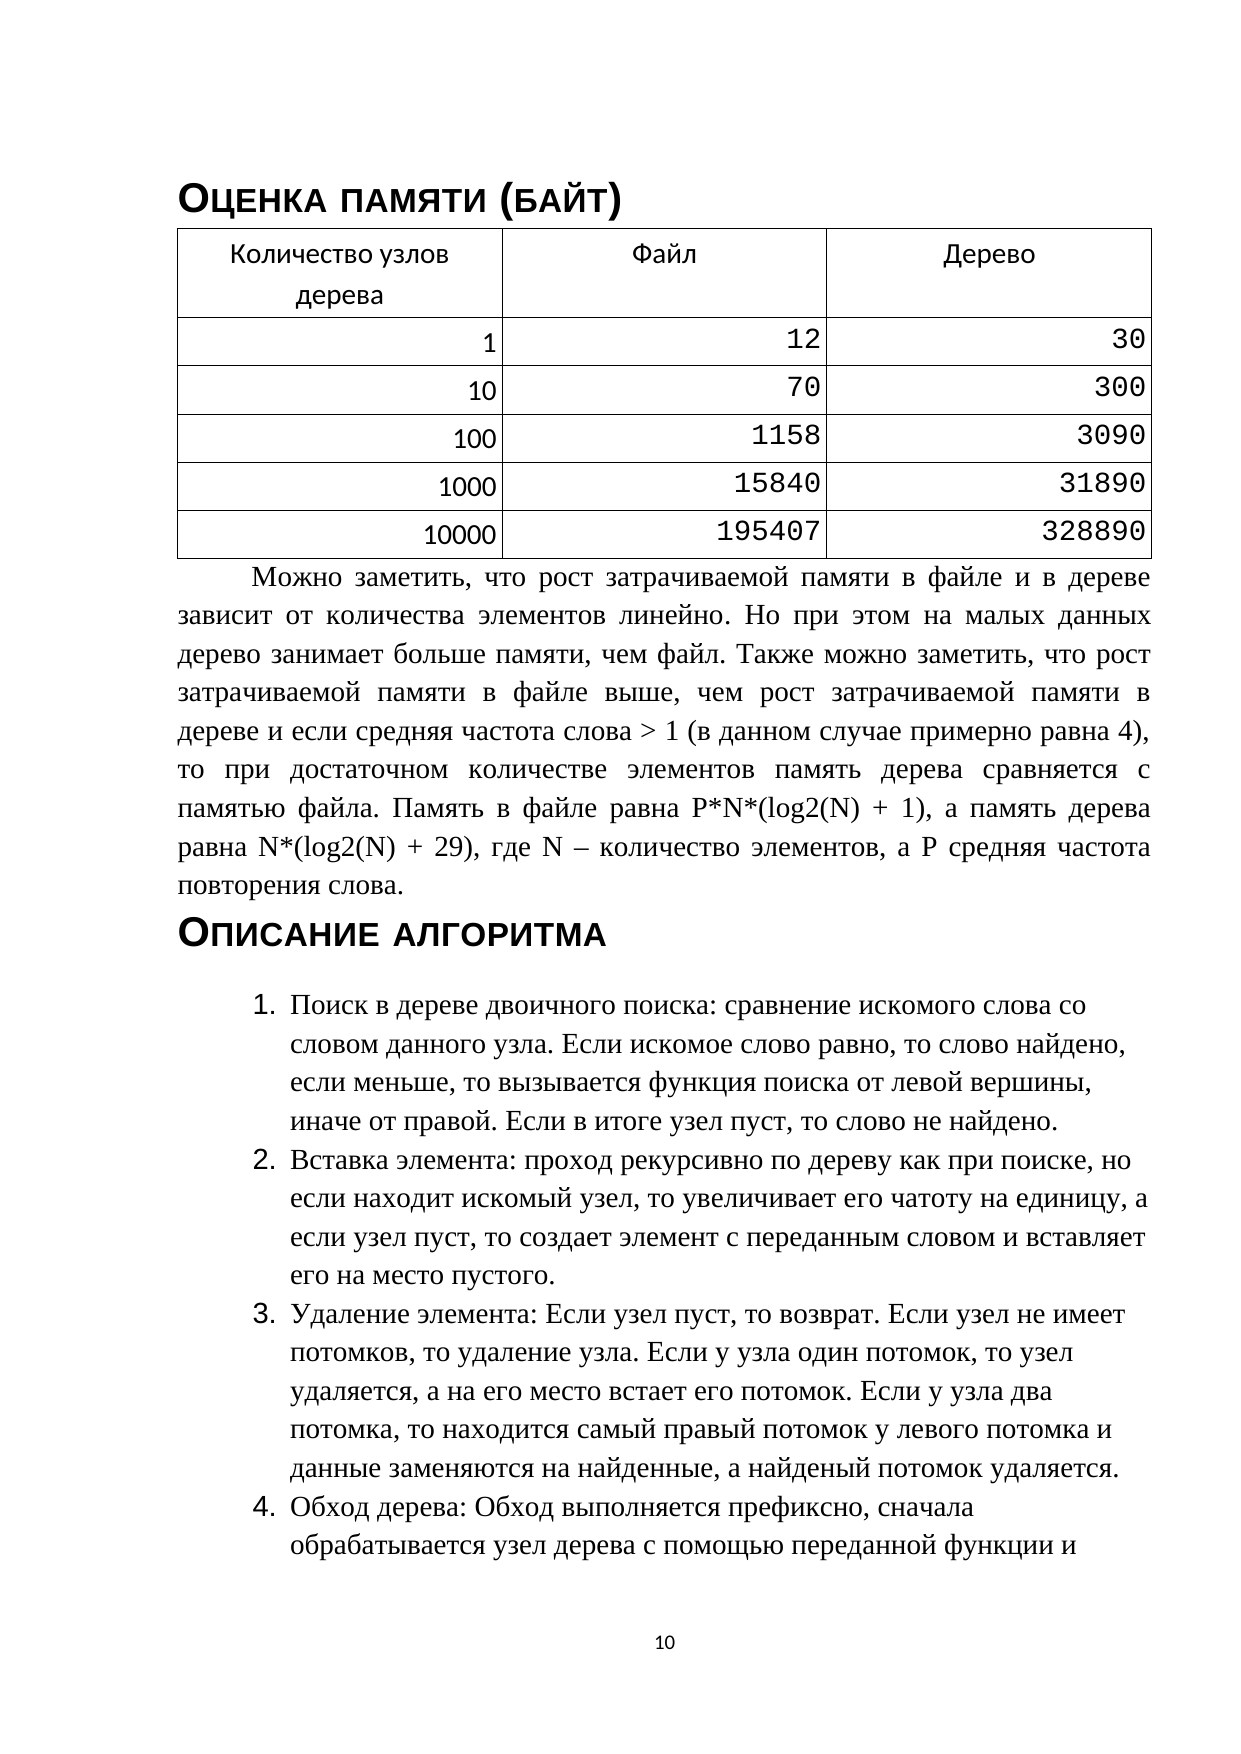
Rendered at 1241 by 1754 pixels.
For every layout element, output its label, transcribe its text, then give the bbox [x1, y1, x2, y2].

table_cell 30 [827, 318, 1151, 365]
list Поиск в дереве двоичного поиска: сравнение искомого слова со словом данного узла. Если искомое слово равно, то слово найдено, если меньше, то вызывается функция поиска от левой вершины, иначе от правой. Если в итоге узел пуст, то слово не найдено. [252, 987, 1152, 1137]
table_cell 328890 [827, 511, 1151, 558]
table_header Количество узлов дерева [178, 229, 502, 317]
table_cell 10 [178, 366, 502, 413]
list Обход дерева: Обход выполняется префиксно, сначала обрабатывается узел дерева с помощью переданной функции и [252, 1489, 1152, 1561]
table_cell 15840 [503, 463, 826, 510]
table_cell 1000 [178, 463, 502, 510]
table_cell 1158 [503, 415, 826, 462]
table_cell 12 [503, 318, 826, 365]
table_cell 3090 [827, 415, 1151, 462]
table_cell 300 [827, 366, 1151, 413]
subtitle Оценка памяти (байт) [177, 173, 1152, 221]
text Можно заметить, что рост затрачиваемой памяти в файле и в дереве зависит от количества элементов линейно. Но при этом на малых данных дерево занимает больше памяти, чем файл. Также можно заметить, что рост затрачиваемой памяти в файле выше, чем рост затрачиваемой памяти в дереве и если средняя частота слова > 1 (в данном случае примерно равна 4), то при достаточном количестве элементов память дерева сравняется с памятью файла. Память в файле равна P*N*(log2(N) + 1), а память дерева равна N*(log2(N) + 29), где N – количество элементов, а P средняя частота повторения слова. [177, 559, 1152, 901]
table_cell 100 [178, 415, 502, 462]
table_cell 195407 [503, 511, 826, 558]
list Вставка элемента: проход рекурсивно по дереву как при поиске, но если находит искомый узел, то увеличивает его чатоту на единицу, а если узел пуст, то создает элемент с переданным словом и вставляет его на место пустого. [252, 1142, 1152, 1291]
table_cell 70 [503, 366, 826, 413]
table_header Файл [503, 229, 826, 317]
table_cell 31890 [827, 463, 1151, 510]
table_cell 10000 [178, 511, 502, 558]
table_header Дерево [827, 229, 1151, 317]
table_cell 1 [178, 318, 502, 365]
subtitle Описание алгоритма [177, 907, 1152, 955]
list Удаление элемента: Если узел пуст, то возврат. Если узел не имеет потомков, то удаление узла. Если у узла один потомок, то узел удаляется, а на его место встает его потомок. Если у узла два потомка, то находится самый правый потомок у левого потомка и данные заменяются на найденные, а найденый потомок удаляется. [252, 1296, 1152, 1484]
